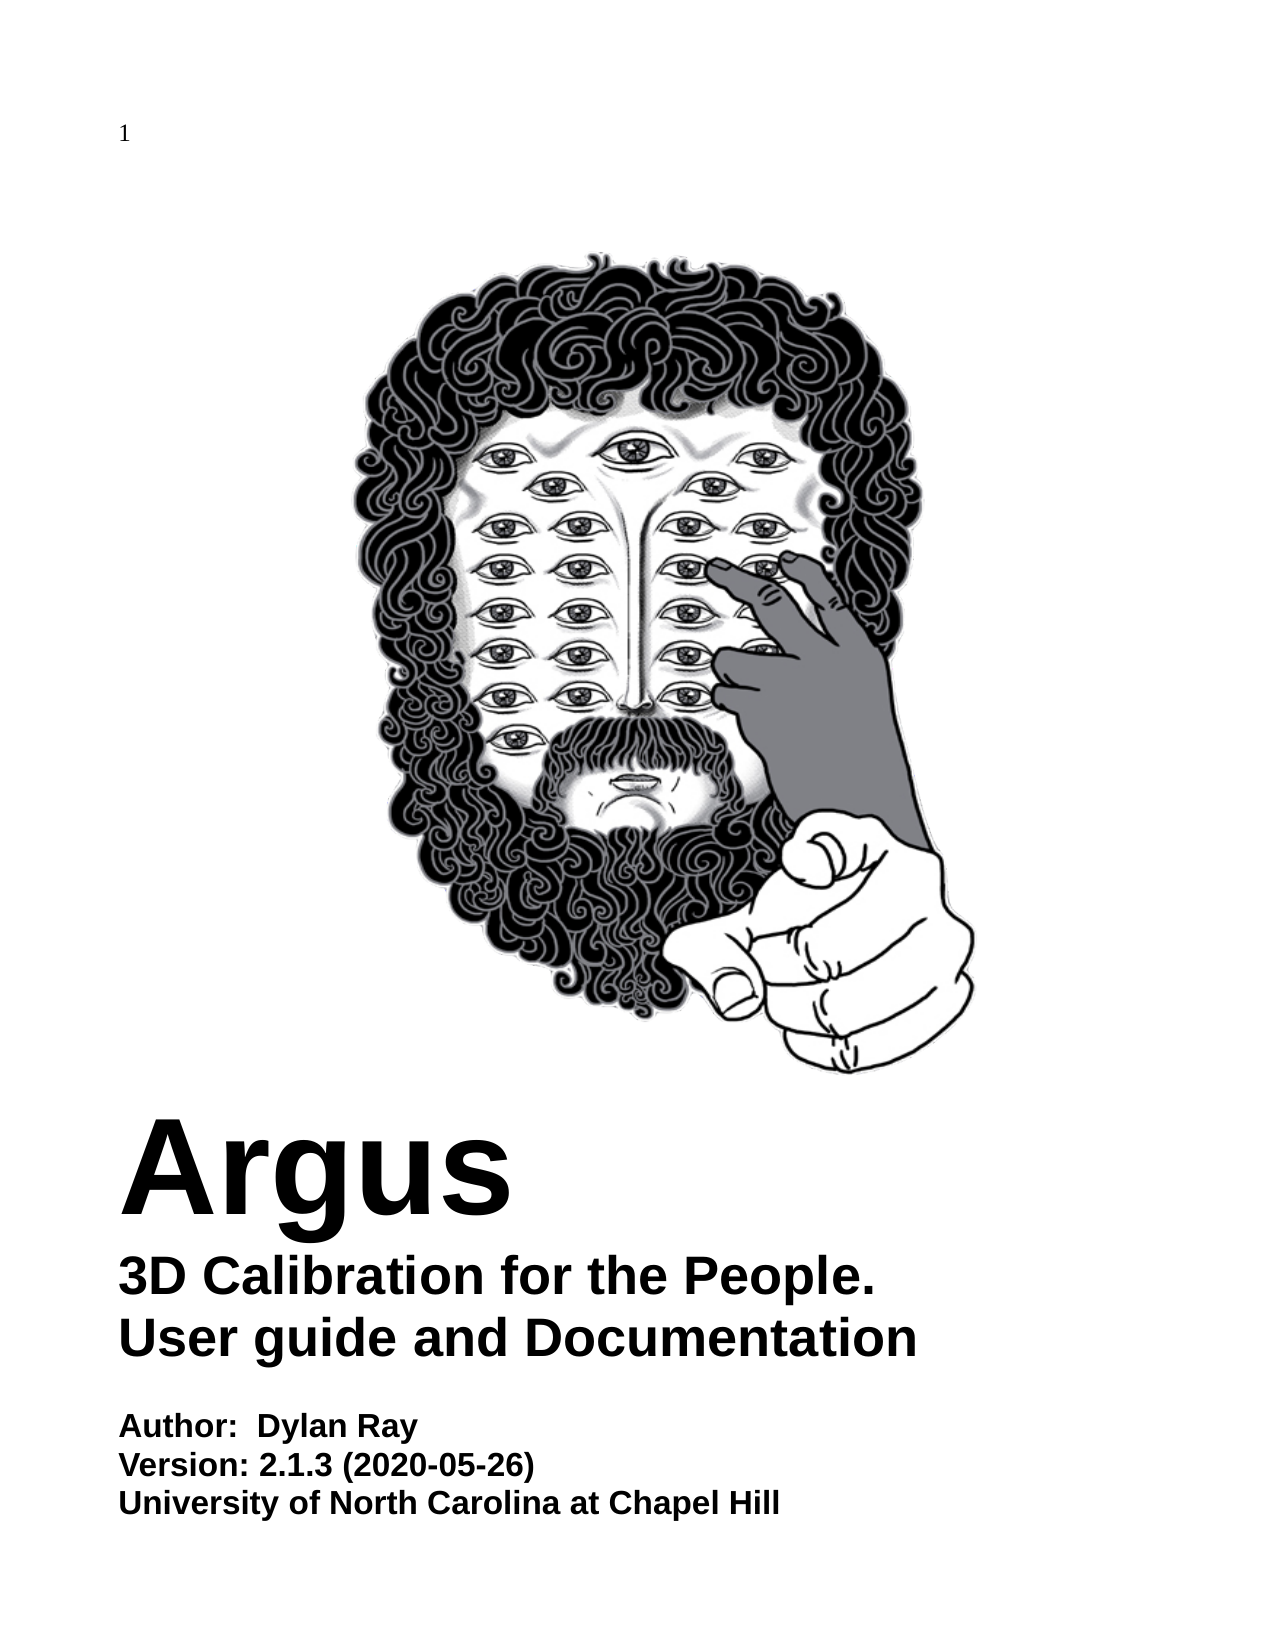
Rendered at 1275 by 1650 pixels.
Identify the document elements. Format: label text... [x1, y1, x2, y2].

picture [335, 244, 979, 1086]
text Author: Dylan Ray [118, 1406, 1157, 1445]
text University of North Carolina at Chapel Hill [118, 1483, 1157, 1522]
text User guide and Documentation [118, 1306, 1157, 1368]
text Version: 2.1.3 (2020-05-26) [118, 1445, 1157, 1483]
text Argus [118, 176, 1157, 1243]
text 3D Calibration for the People. [118, 1243, 1157, 1306]
